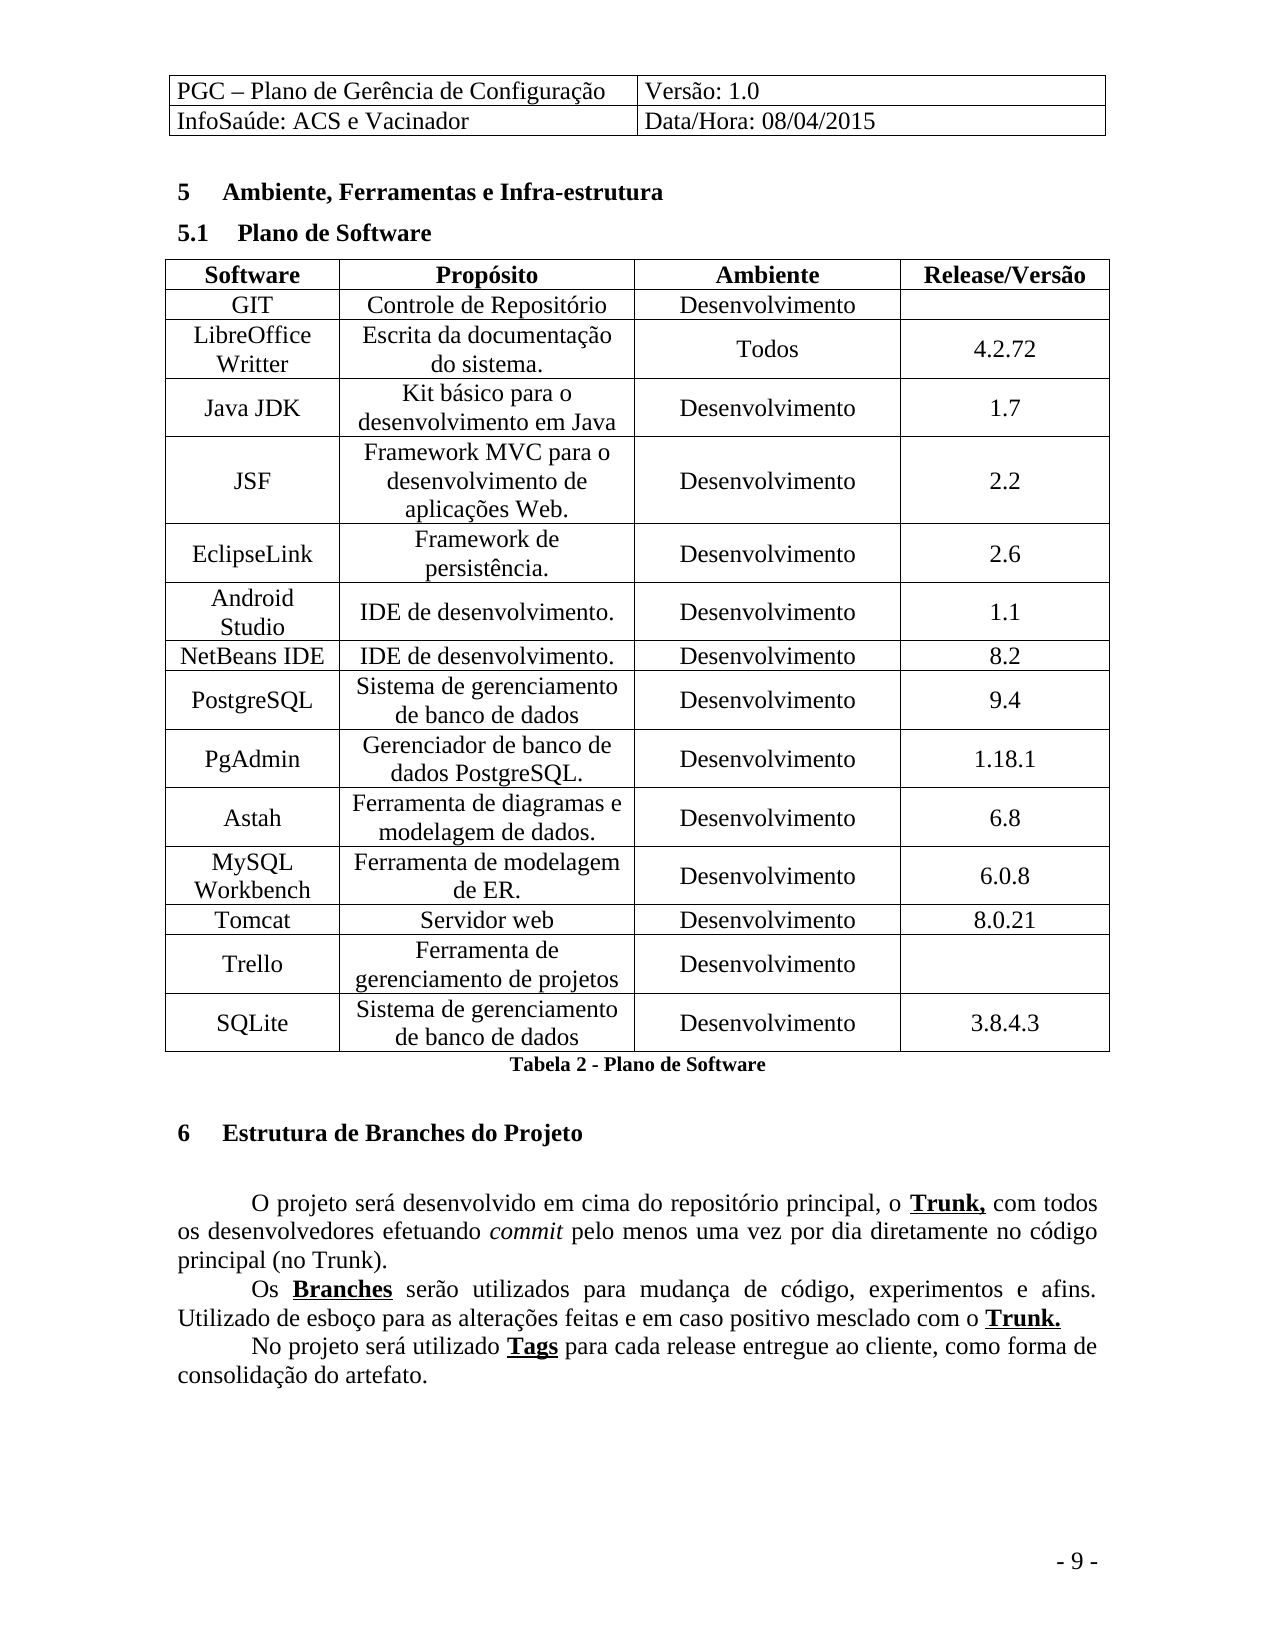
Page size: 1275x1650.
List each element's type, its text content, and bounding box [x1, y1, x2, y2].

table_cell Desenvolvimento [635, 641, 900, 670]
table_cell Desenvolvimento [635, 437, 900, 523]
table_cell [901, 935, 1109, 993]
table_cell Desenvolvimento [635, 730, 900, 787]
table_header Ambiente [635, 260, 900, 289]
text No projeto será utilizado Tags para cada release entregue ao cliente, como forma de consolidação do artefato. [177, 1331, 1098, 1389]
table_cell Java JDK [166, 379, 339, 436]
table_cell Desenvolvimento [635, 290, 900, 319]
subtitle Plano de Software [177, 218, 1098, 247]
table_cell 4.2.72 [901, 320, 1109, 377]
table_cell Ferramenta de diagramas e modelagem de dados. [340, 788, 634, 846]
table_cell 1.1 [901, 583, 1109, 640]
table_header Software [166, 260, 339, 289]
table_header Propósito [340, 260, 634, 289]
table_cell Astah [166, 788, 339, 846]
subtitle Ambiente, Ferramentas e Infra-estrutura [177, 177, 1098, 206]
table_cell NetBeans IDE [166, 641, 339, 670]
table_cell Framework de persistência. [340, 524, 634, 582]
table_cell 9.4 [901, 671, 1109, 729]
table_cell Desenvolvimento [635, 994, 900, 1051]
table_cell Framework MVC para o desenvolvimento de aplicações Web. [340, 437, 634, 523]
table_cell 1.7 [901, 379, 1109, 436]
table_cell Desenvolvimento [635, 524, 900, 582]
table_cell 8.2 [901, 641, 1109, 670]
table_cell 6.0.8 [901, 847, 1109, 904]
table_cell Desenvolvimento [635, 671, 900, 729]
table_cell [901, 290, 1109, 319]
table_cell Kit básico para o desenvolvimento em Java [340, 379, 634, 436]
subtitle Estrutura de Branches do Projeto [177, 1118, 1098, 1146]
table_cell Sistema de gerenciamento de banco de dados [340, 994, 634, 1051]
table_cell PgAdmin [166, 730, 339, 787]
table_cell Trello [166, 935, 339, 993]
table_cell Gerenciador de banco de dados PostgreSQL. [340, 730, 634, 787]
table_cell Desenvolvimento [635, 847, 900, 904]
table_cell Desenvolvimento [635, 788, 900, 846]
text O projeto será desenvolvido em cima do repositório principal, o Trunk, com todos os desenvolvedores efetuando commit pelo menos uma vez por dia diretamente no código principal (no Trunk). [177, 1188, 1098, 1274]
table_cell 1.18.1 [901, 730, 1109, 787]
table_cell Desenvolvimento [635, 379, 900, 436]
table_cell GIT [166, 290, 339, 319]
table_cell Servidor web [340, 905, 634, 934]
table_cell Escrita da documentação do sistema. [340, 320, 634, 377]
table_cell 8.0.21 [901, 905, 1109, 934]
table_cell Android Studio [166, 583, 339, 640]
table_cell 2.2 [901, 437, 1109, 523]
table_cell Desenvolvimento [635, 905, 900, 934]
table_cell Sistema de gerenciamento de banco de dados [340, 671, 634, 729]
text Os Branches serão utilizados para mudança de código, experimentos e afins. Utilizado de esboço para as alterações feitas e em caso positivo mesclado com o Trunk. [177, 1274, 1098, 1331]
table_header Release/Versão [901, 260, 1109, 289]
table_cell 6.8 [901, 788, 1109, 846]
table_cell IDE de desenvolvimento. [340, 583, 634, 640]
table_cell EclipseLink [166, 524, 339, 582]
table_cell IDE de desenvolvimento. [340, 641, 634, 670]
table_cell Desenvolvimento [635, 935, 900, 993]
table_cell Todos [635, 320, 900, 377]
table_cell JSF [166, 437, 339, 523]
table_cell Controle de Repositório [340, 290, 634, 319]
table_cell Desenvolvimento [635, 583, 900, 640]
table_cell PostgreSQL [166, 671, 339, 729]
table_cell Ferramenta de gerenciamento de projetos [340, 935, 634, 993]
text Tabela 2 - Plano de Software [177, 1052, 1098, 1076]
table_cell 2.6 [901, 524, 1109, 582]
table_cell Ferramenta de modelagem de ER. [340, 847, 634, 904]
table_cell SQLite [166, 994, 339, 1051]
table_cell LibreOffice Writter [166, 320, 339, 377]
table_cell Tomcat [166, 905, 339, 934]
table_cell 3.8.4.3 [901, 994, 1109, 1051]
table_cell MySQL Workbench [166, 847, 339, 904]
